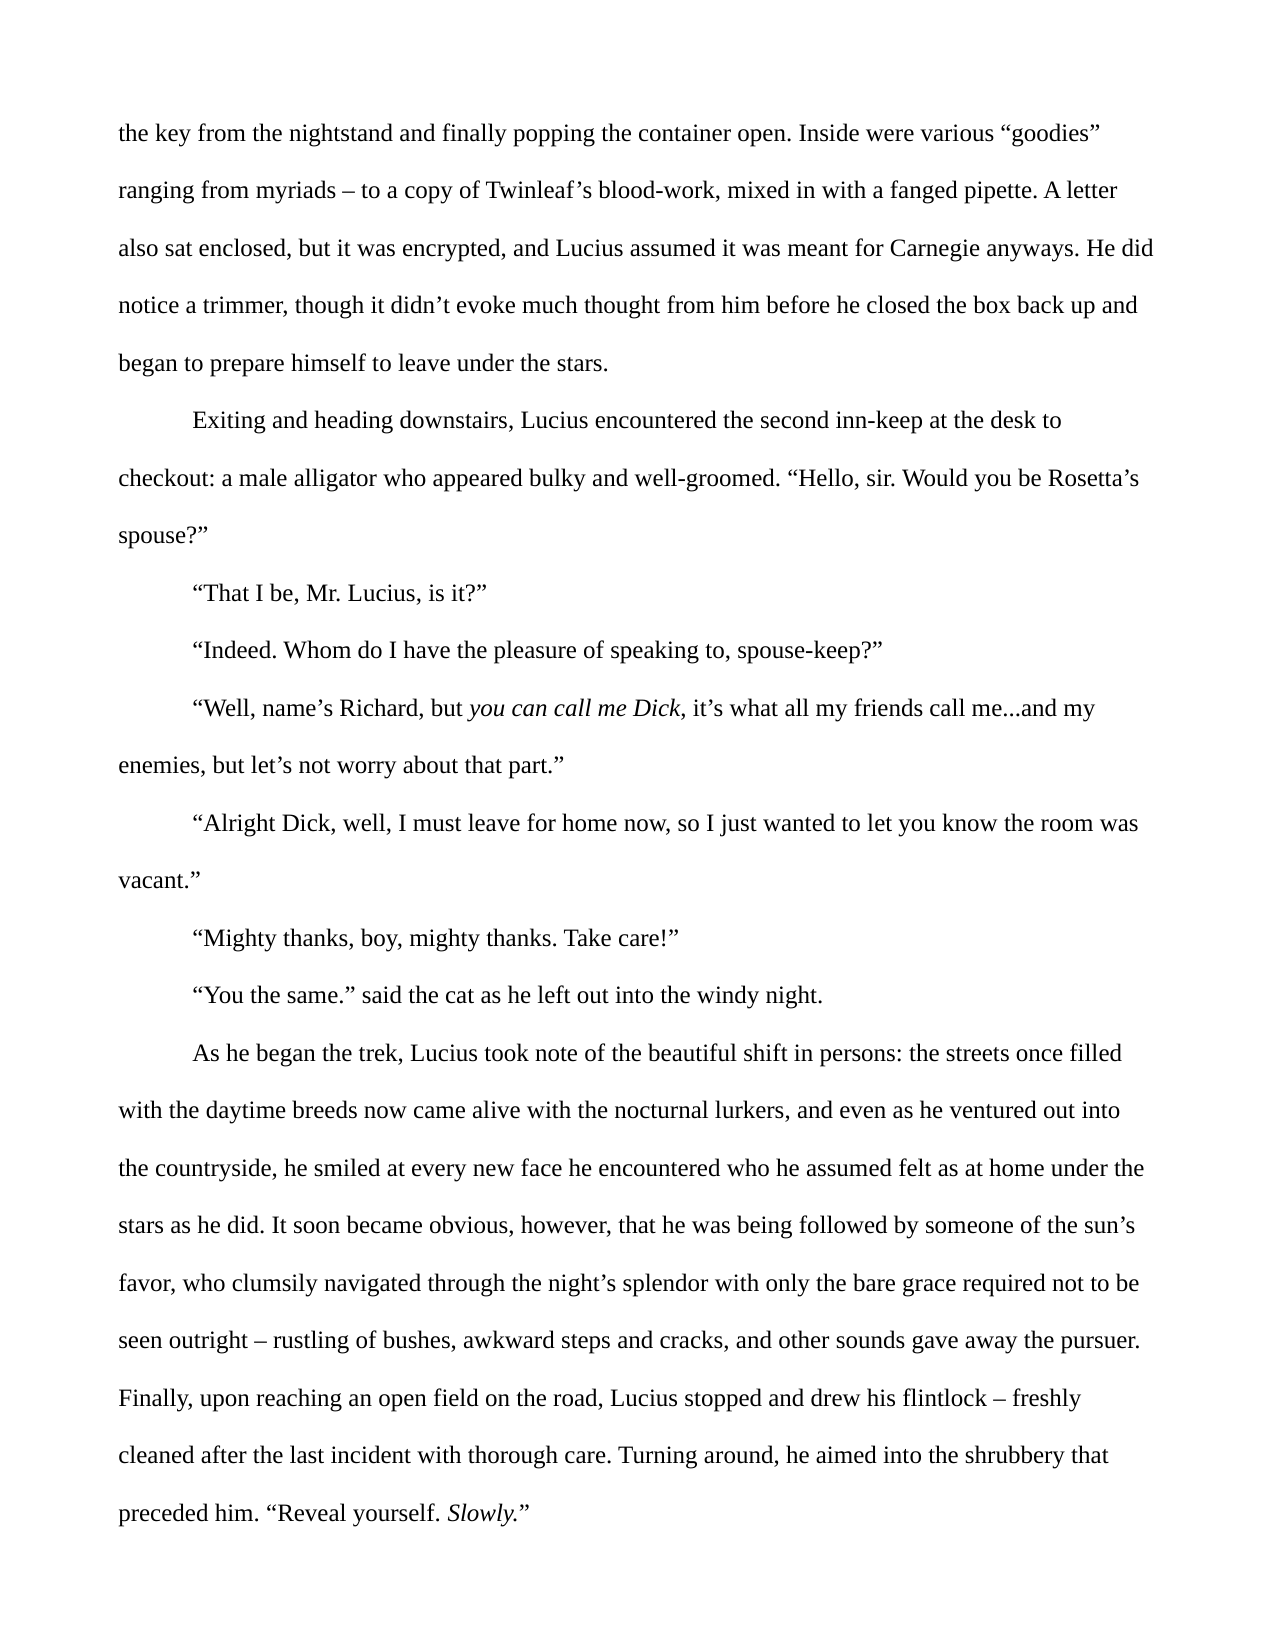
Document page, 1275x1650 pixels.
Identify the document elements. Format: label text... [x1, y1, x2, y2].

text Exiting and heading downstairs, Lucius encountered the second inn-keep at the desk to checkout: a male alligator who appeared bulky and well-groomed. “Hello, sir. Would you be Rosetta’s spouse?” [118, 406, 1157, 549]
text “Well, name’s Richard, but you can call me Dick, it’s what all my friends call me...and my enemies, but let’s not worry about that part.” [118, 693, 1157, 779]
text “Mighty thanks, boy, mighty thanks. Take care!” [118, 923, 1157, 952]
text the key from the nightstand and finally popping the container open. Inside were various “goodies” ranging from myriads – to a copy of Twinleaf’s blood-work, mixed in with a fanged pipette. A letter also sat enclosed, but it was encrypted, and Lucius assumed it was meant for Carnegie anyways. He did notice a trimmer, though it didn’t evoke much thought from him before he closed the box back up and began to prepare himself to leave under the stars. [118, 118, 1157, 377]
text “Indeed. Whom do I have the pleasure of speaking to, spouse-keep?” [118, 636, 1157, 664]
text “That I be, Mr. Lucius, is it?” [118, 578, 1157, 607]
text As he began the trek, Lucius took note of the beautiful shift in persons: the streets once filled with the daytime breeds now came alive with the nocturnal lurkers, and even as he ventured out into the countryside, he smiled at every new face he encountered who he assumed felt as at home under the stars as he did. It soon became obvious, however, that he was being followed by someone of the sun’s favor, who clumsily navigated through the night’s splendor with only the bare grace required not to be seen outright – rustling of bushes, awkward steps and cracks, and other sounds gave away the pursuer. Finally, upon reaching an open field on the road, Lucius stopped and drew his flintlock – freshly cleaned after the last incident with thorough care. Turning around, he aimed into the shrubbery that preceded him. “Reveal yourself. Slowly.” [118, 1038, 1157, 1527]
text “You the same.” said the cat as he left out into the windy night. [118, 981, 1157, 1009]
text “Alright Dick, well, I must leave for home now, so I just wanted to let you know the room was vacant.” [118, 808, 1157, 894]
